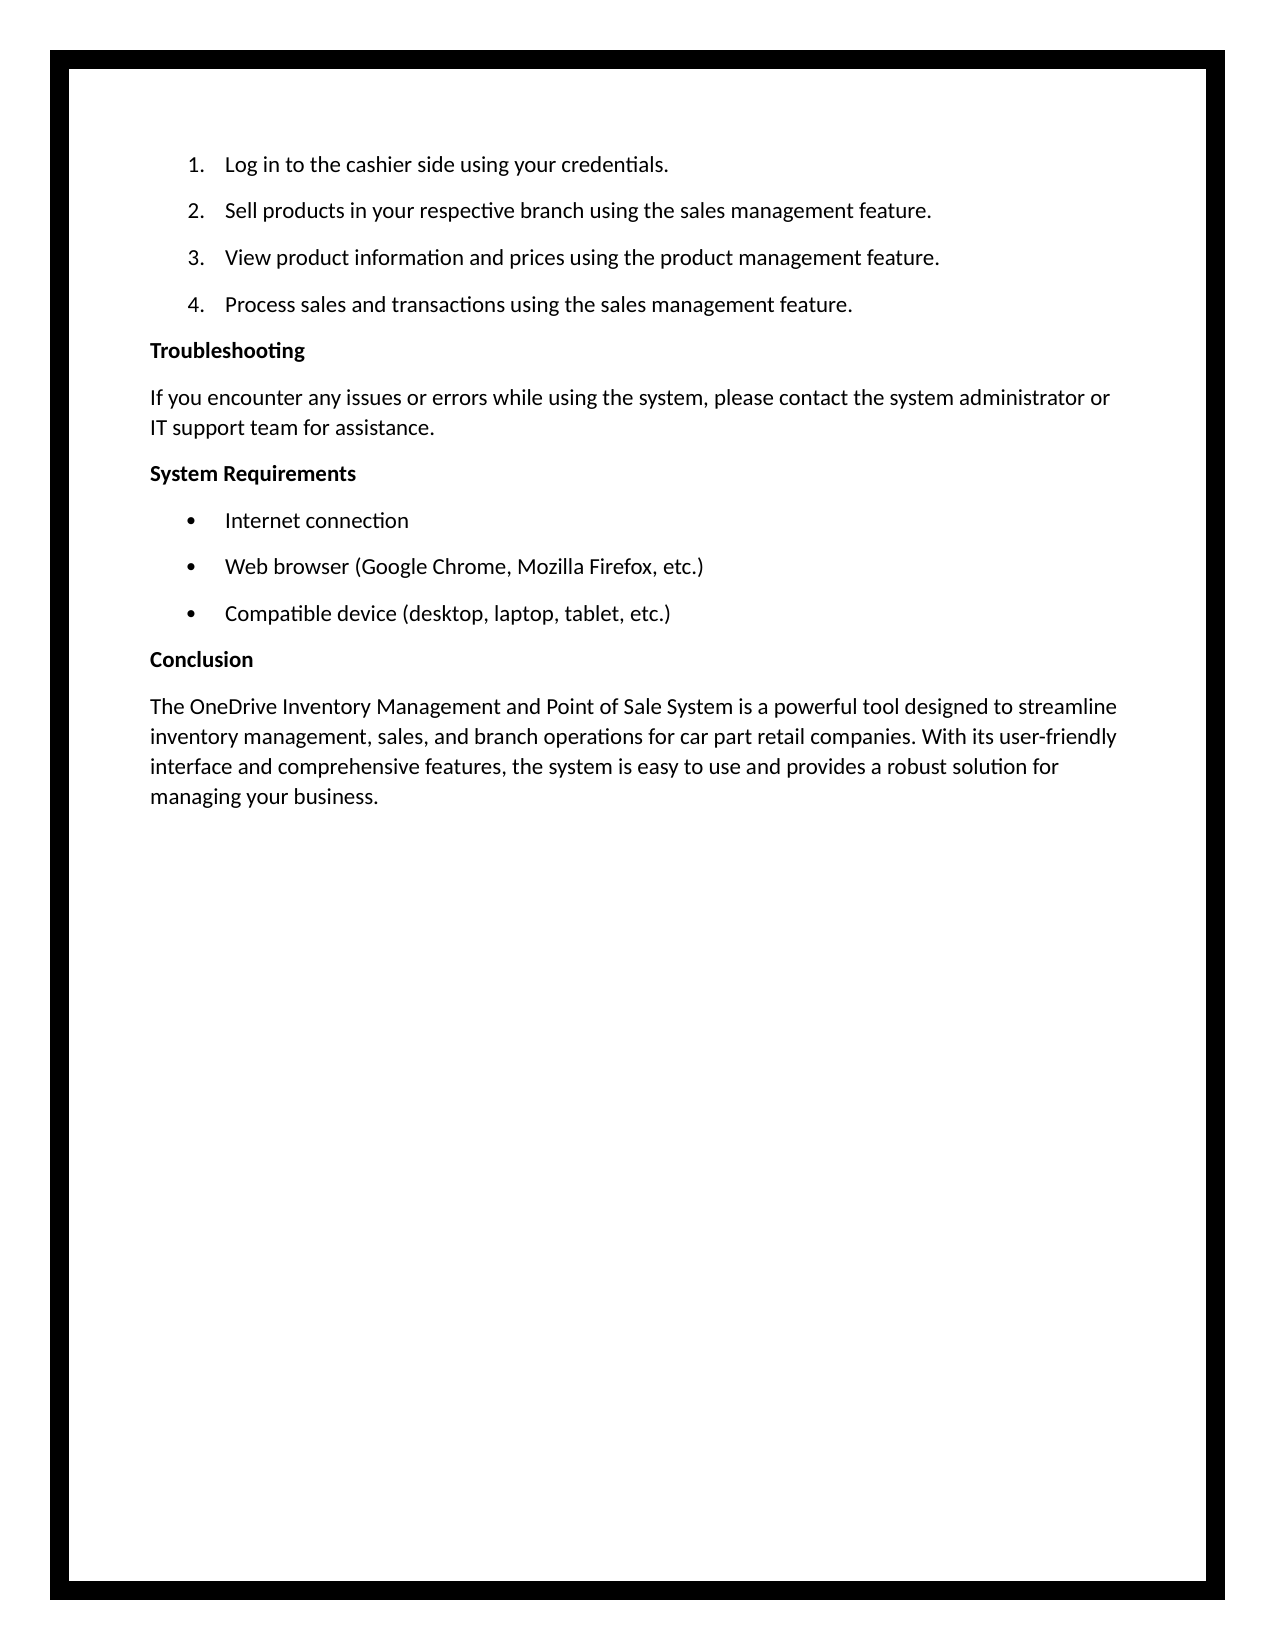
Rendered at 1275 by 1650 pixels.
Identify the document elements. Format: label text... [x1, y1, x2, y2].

list Compatible device (desktop, laptop, tablet, etc.) [187, 599, 1125, 627]
text The OneDrive Inventory Management and Point of Sale System is a powerful tool designed to streamline inventory management, sales, and branch operations for car part retail companies. With its user-friendly interface and comprehensive features, the system is easy to use and provides a robust solution for managing your business. [150, 692, 1125, 810]
text If you encounter any issues or errors while using the system, please contact the system administrator or IT support team for assistance. [150, 383, 1125, 441]
list Web browser (Google Chrome, Mozilla Firefox, etc.) [187, 552, 1125, 580]
text System Requirements [150, 459, 1125, 487]
text Troubleshooting [150, 336, 1125, 364]
text Conclusion [150, 646, 1125, 673]
list Sell products in your respective branch using the sales management feature. [187, 197, 1125, 224]
list Log in to the cashier side using your credentials. [187, 150, 1125, 178]
list Internet connection [187, 506, 1125, 534]
list Process sales and transactions using the sales management feature. [187, 290, 1125, 318]
list View product information and prices using the product management feature. [187, 243, 1125, 271]
